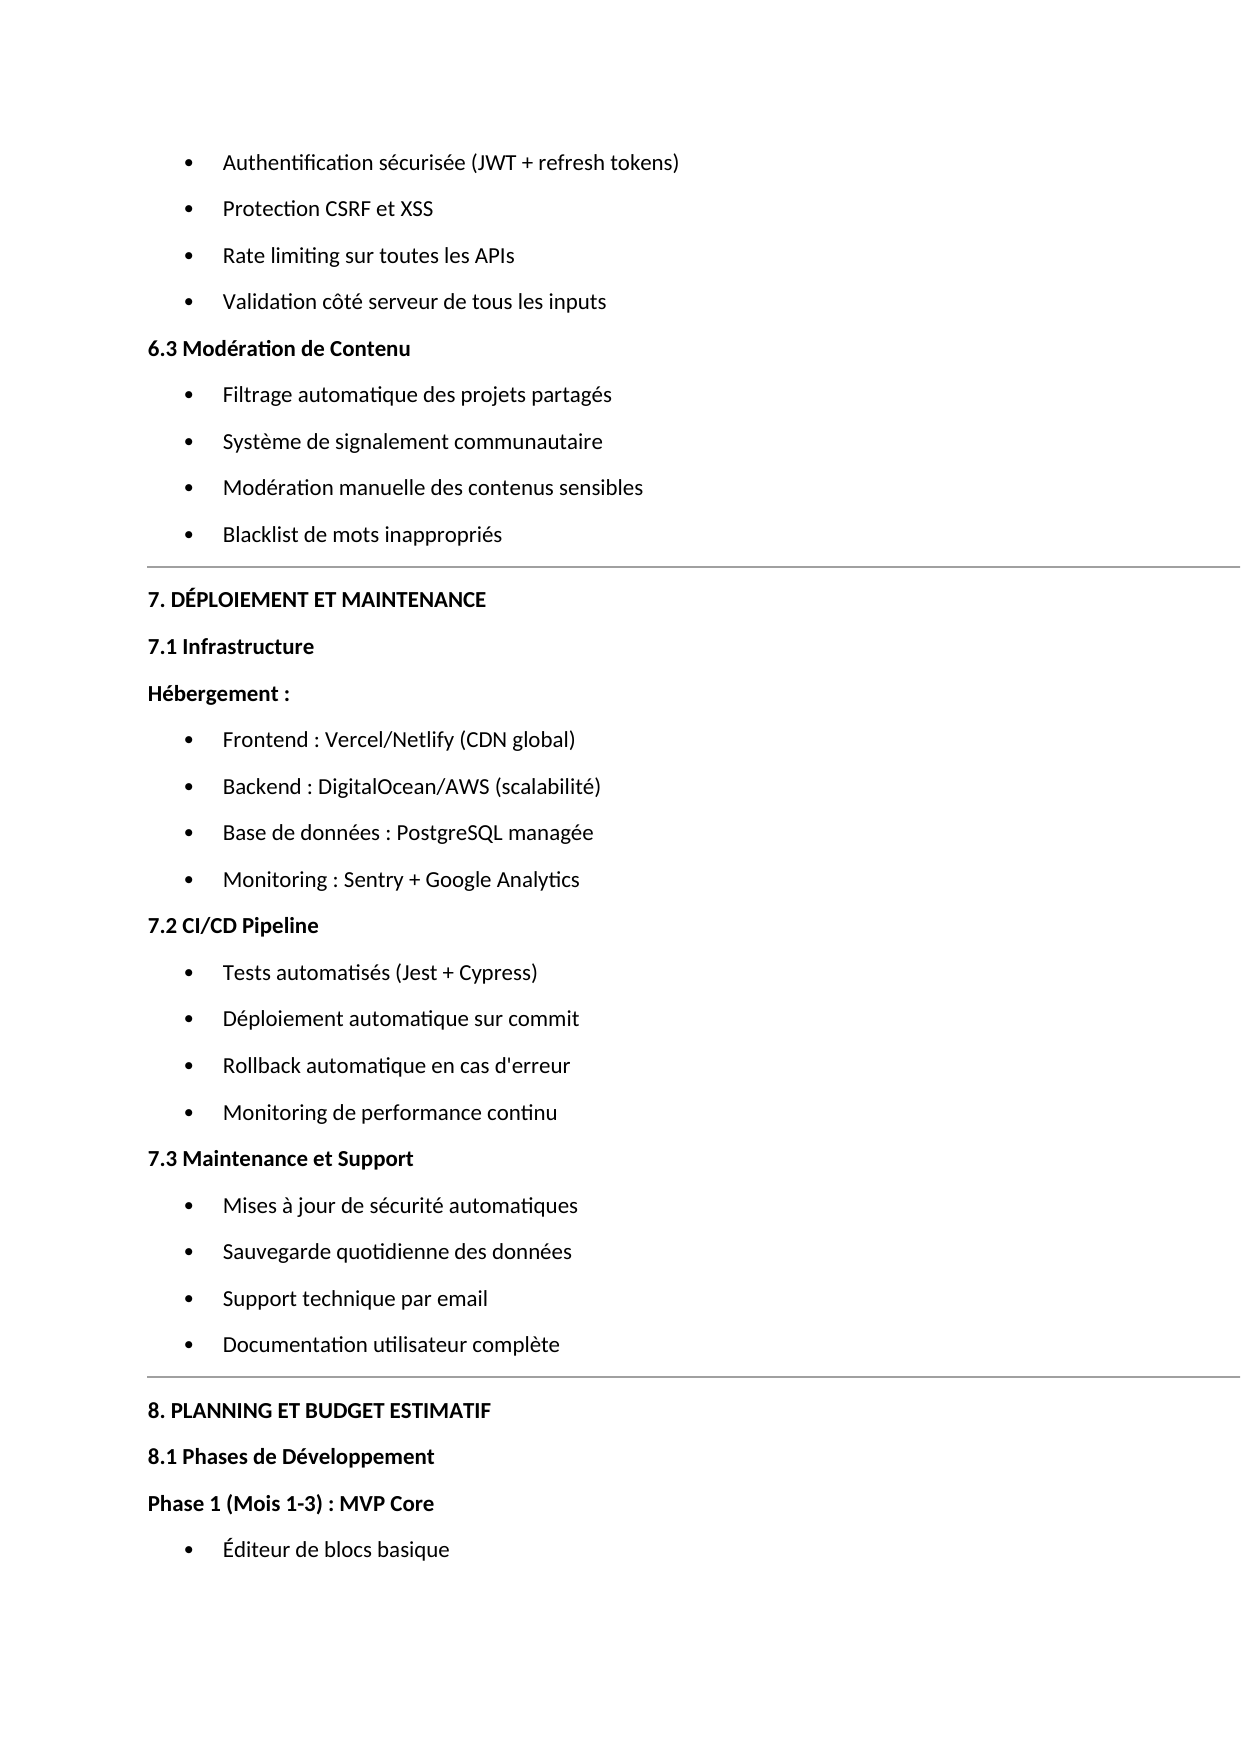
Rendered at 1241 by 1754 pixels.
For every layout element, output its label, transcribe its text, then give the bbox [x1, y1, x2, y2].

text Hébergement : [148, 679, 1093, 707]
text 7.1 Infrastructure [148, 632, 1093, 660]
text 7. DÉPLOIEMENT ET MAINTENANCE [148, 586, 1093, 613]
list Rate limiting sur toutes les APIs [185, 241, 1093, 269]
list Monitoring de performance continu [185, 1098, 1093, 1126]
list Sauvegarde quotidienne des données [185, 1237, 1093, 1265]
list Système de signalement communautaire [185, 427, 1093, 455]
list Éditeur de blocs basique [185, 1536, 1093, 1564]
list Documentation utilisateur complète [185, 1331, 1093, 1358]
text 6.3 Modération de Contenu [148, 334, 1093, 362]
list Frontend : Vercel/Netlify (CDN global) [185, 725, 1093, 753]
list Mises à jour de sécurité automatiques [185, 1191, 1093, 1219]
list Déploiement automatique sur commit [185, 1004, 1093, 1033]
text 7.2 CI/CD Pipeline [148, 911, 1093, 939]
list Validation côté serveur de tous les inputs [185, 287, 1093, 315]
list Tests automatisés (Jest + Cypress) [185, 958, 1093, 986]
text 8. PLANNING ET BUDGET ESTIMATIF [148, 1396, 1093, 1424]
list Monitoring : Sentry + Google Analytics [185, 865, 1093, 893]
list Rollback automatique en cas d'erreur [185, 1051, 1093, 1079]
list Backend : DigitalOcean/AWS (scalabilité) [185, 772, 1093, 800]
text 7.3 Maintenance et Support [148, 1144, 1093, 1172]
list Modération manuelle des contenus sensibles [185, 473, 1093, 502]
list Filtrage automatique des projets partagés [185, 380, 1093, 408]
list Base de données : PostgreSQL managée [185, 818, 1093, 846]
text 8.1 Phases de Développement [148, 1442, 1093, 1471]
list Blacklist de mots inappropriés [185, 520, 1093, 548]
text Phase 1 (Mois 1-3) : MVP Core [148, 1489, 1093, 1517]
list Authentification sécurisée (JWT + refresh tokens) [185, 148, 1093, 176]
list Protection CSRF et XSS [185, 194, 1093, 222]
list Support technique par email [185, 1284, 1093, 1312]
